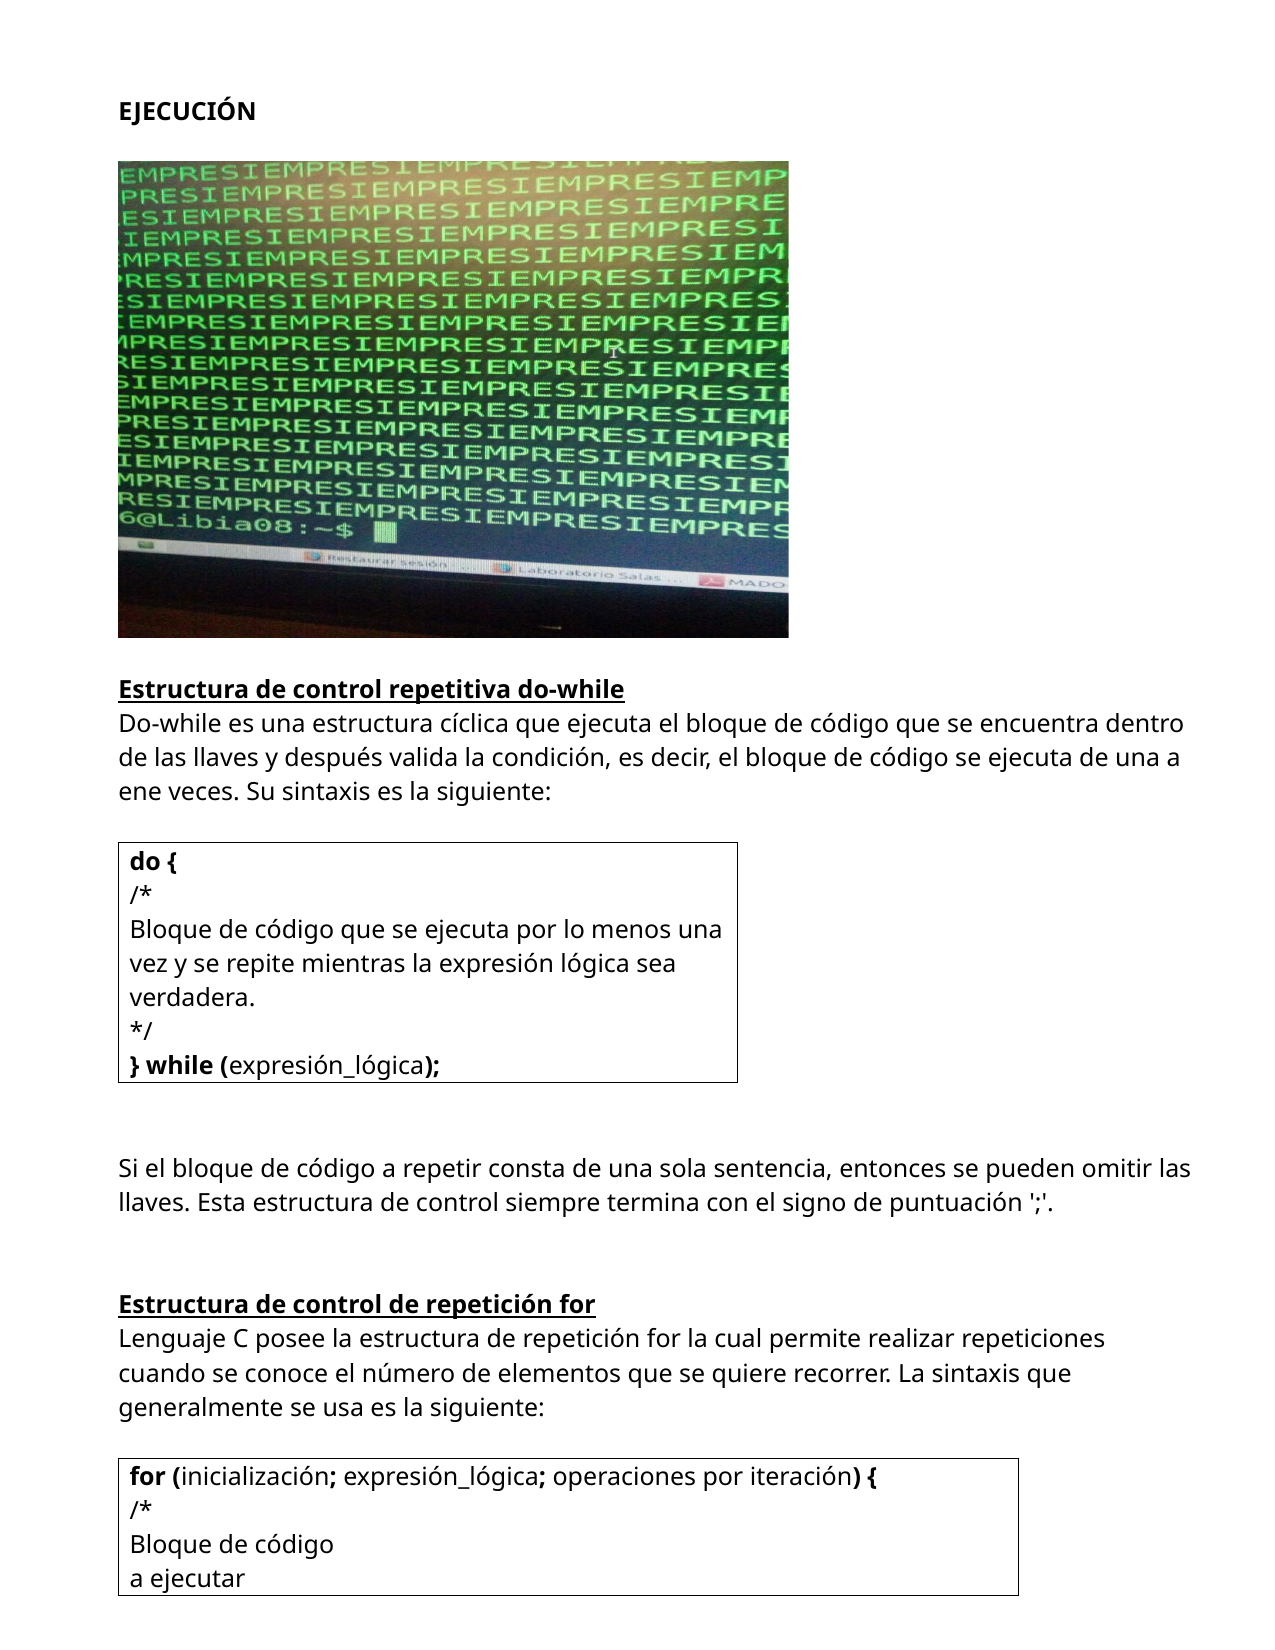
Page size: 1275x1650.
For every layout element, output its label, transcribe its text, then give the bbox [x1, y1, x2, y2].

text Estructura de control repetitiva do-while Do-while es una estructura cíclica que ejecuta el bloque de código que se encuentra dentro de las llaves y después valida la condición, es decir, el bloque de código se ejecuta de una a ene veces. Su sintaxis es la siguiente: [118, 672, 1205, 808]
table_header for (inicialización; expresión_lógica; operaciones por iteración) { /* Bloque de código a ejecutar [119, 1459, 1018, 1595]
text generalmente se usa es la siguiente: [118, 1389, 1205, 1423]
text Estructura de control de repetición for [118, 1287, 1205, 1321]
text Si el bloque de código a repetir consta de una sola sentencia, entonces se pueden omitir las llaves. Esta estructura de control siempre termina con el signo de puntuación ';'. [118, 1083, 1205, 1219]
text Lenguaje C posee la estructura de repetición for la cual permite realizar repeticiones [118, 1321, 1205, 1355]
text cuando se conoce el número de elementos que se quiere recorrer. La sintaxis que [118, 1355, 1205, 1389]
table_header do { /* Bloque de código que se ejecuta por lo menos una vez y se repite mientras la expresión lógica sea verdadera. */ } while (expresión_lógica); [119, 843, 737, 1082]
text EJECUCIÓN [118, 93, 1205, 127]
